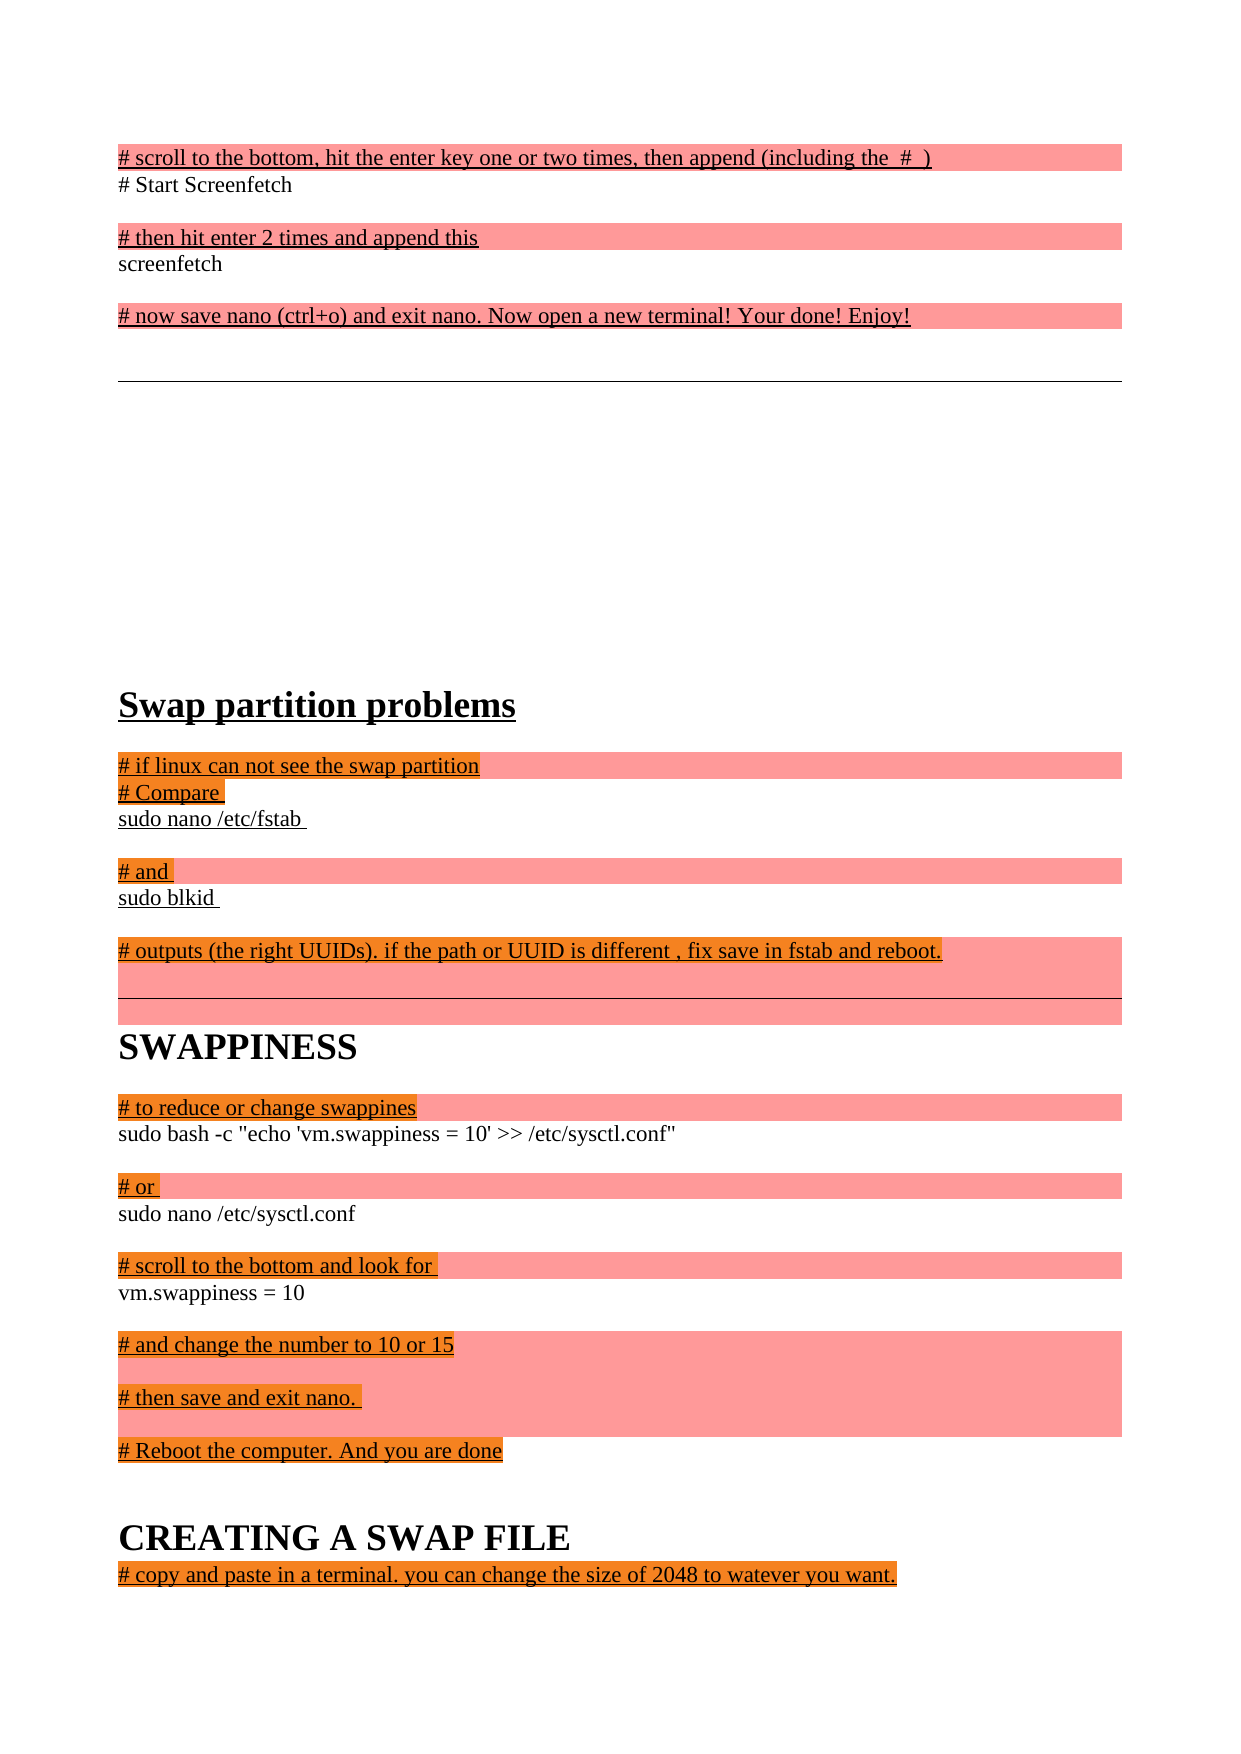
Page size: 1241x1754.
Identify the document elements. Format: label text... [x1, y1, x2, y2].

text # or [118, 1173, 1122, 1199]
text sudo nano /etc/sysctl.conf [118, 1199, 1122, 1226]
text sudo nano /etc/fstab [118, 805, 1122, 831]
text # Reboot the computer. And you are done [118, 1437, 1122, 1463]
text Swap partition problems [118, 683, 1122, 726]
text # if linux can not see the swap partition [118, 752, 1122, 779]
text # scroll to the bottom and look for [118, 1252, 1122, 1279]
text # to reduce or change swappines [118, 1094, 1122, 1121]
text sudo blkid [118, 884, 1122, 910]
text # scroll to the bottom, hit the enter key one or two times, then append (including the # ) [118, 144, 1122, 171]
text # and change the number to 10 or 15 [118, 1331, 1122, 1358]
text vm.swappiness = 10 [118, 1279, 1122, 1305]
text # Start Screenfetch [118, 171, 1122, 197]
text # Compare [118, 779, 1122, 805]
text # now save nano (ctrl+o) and exit nano. Now open a new terminal! Your done! Enjoy! [118, 303, 1122, 329]
text sudo bash -c "echo 'vm.swappiness = 10' >> /etc/sysctl.conf" [118, 1121, 1122, 1147]
text # outputs (the right UUIDs). if the path or UUID is different , fix save in fstab and reboot. [118, 937, 1122, 963]
text # then hit enter 2 times and append this [118, 223, 1122, 250]
text ﻿# copy and paste in a terminal. you can change the size of 2048 to watever you want. [118, 1559, 1122, 1588]
text screenfetch [118, 250, 1122, 276]
text # and [118, 858, 1122, 884]
text SWAPPINESS [118, 1025, 1122, 1068]
text # then save and exit nano. [118, 1384, 1122, 1410]
text CREATING A SWAP FILE [118, 1516, 1122, 1559]
